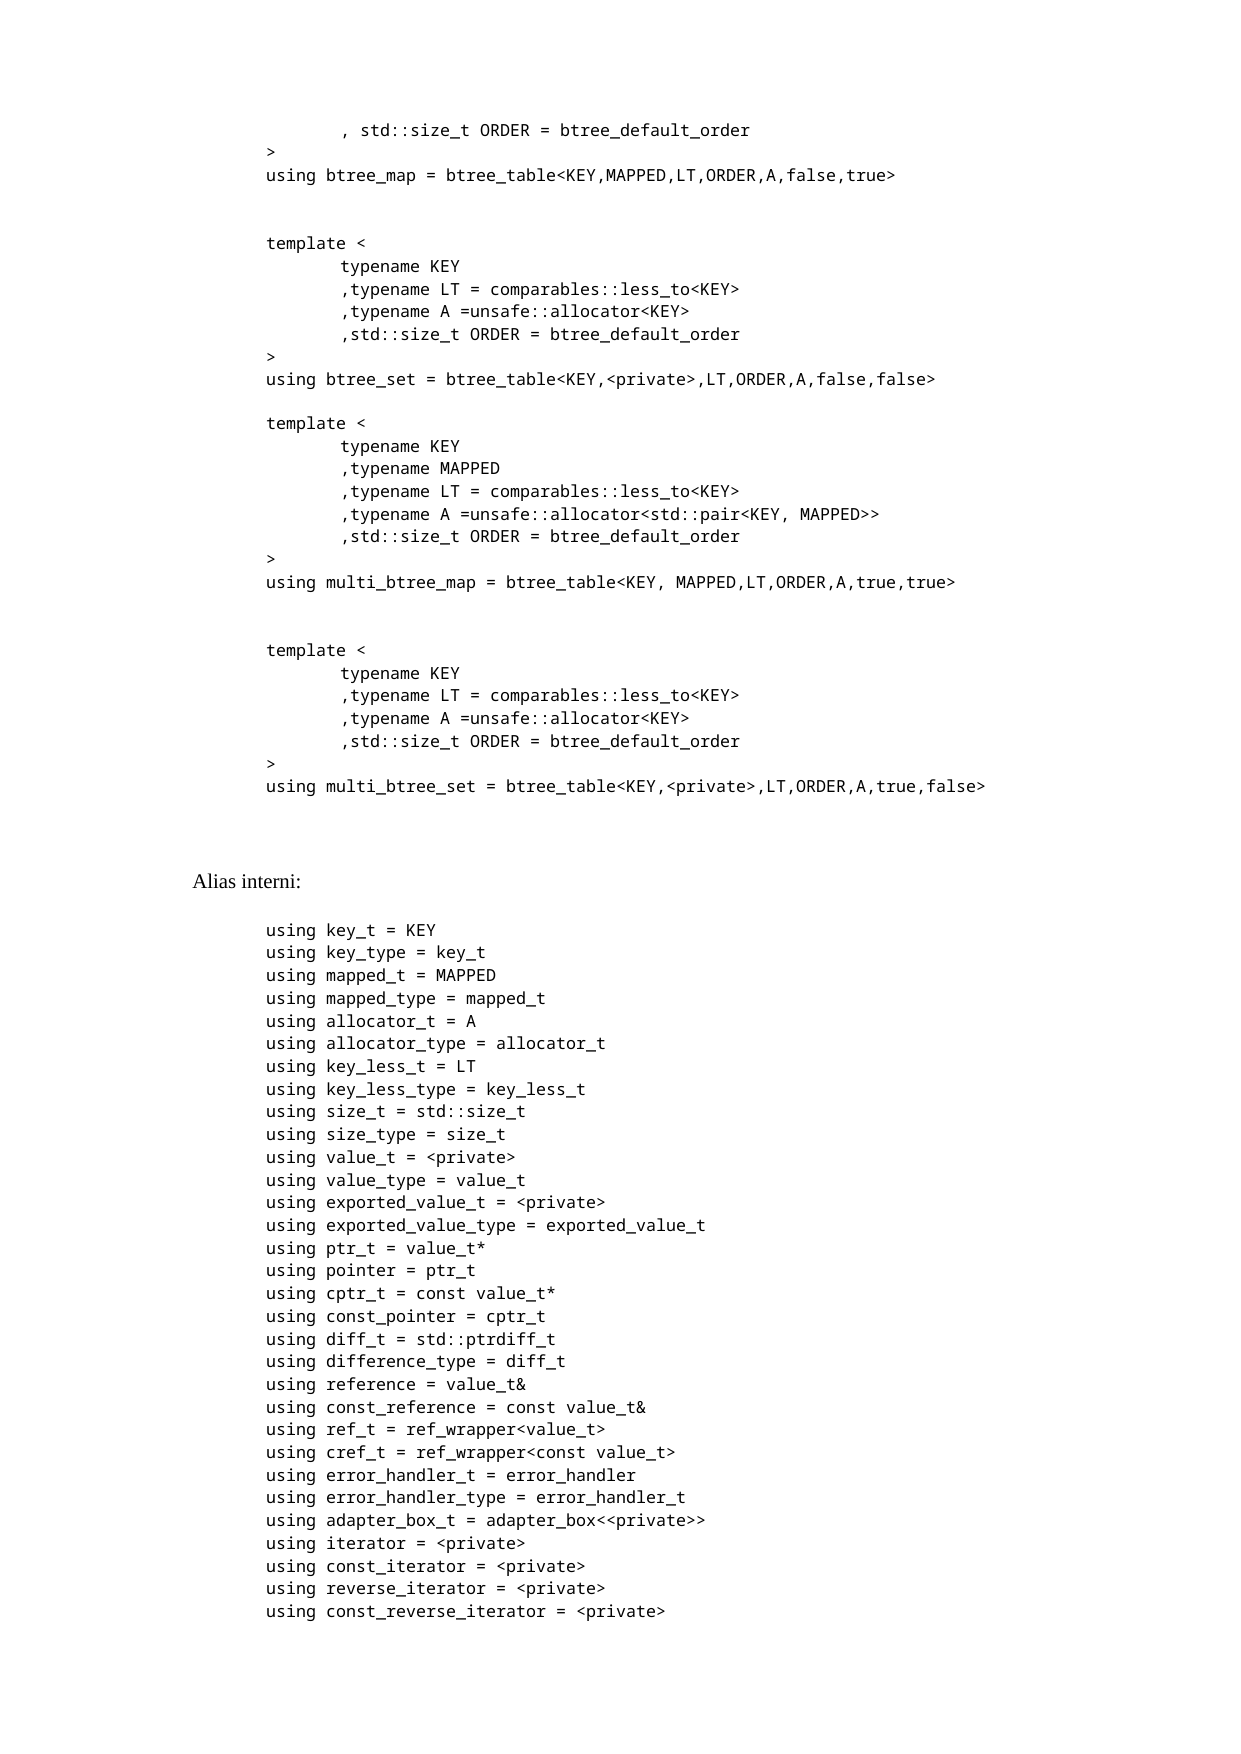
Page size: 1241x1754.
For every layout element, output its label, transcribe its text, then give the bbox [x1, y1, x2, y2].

text using error_handler_t = error_handler [118, 1463, 1122, 1486]
text > [118, 548, 1122, 570]
text using mapped_type = mapped_t [118, 987, 1122, 1009]
text using allocator_type = allocator_t [118, 1032, 1122, 1055]
text using multi_btree_map = btree_table<KEY, MAPPED,LT,ORDER,A,true,true> [118, 570, 1122, 593]
text using value_t = <private> [118, 1146, 1122, 1168]
text using exported_value_t = <private> [118, 1191, 1122, 1214]
text typename KEY [118, 661, 1122, 684]
text using ptr_t = value_t* [118, 1236, 1122, 1259]
text using cptr_t = const value_t* [118, 1282, 1122, 1304]
text using key_less_type = key_less_t [118, 1077, 1122, 1100]
text ,typename LT = comparables::less_to<KEY> [118, 277, 1122, 300]
text using const_pointer = cptr_t [118, 1304, 1122, 1327]
text using const_reference = const value_t& [118, 1395, 1122, 1418]
text using key_t = KEY [118, 918, 1122, 941]
text > [118, 752, 1122, 775]
text using size_t = std::size_t [118, 1100, 1122, 1123]
text using size_type = size_t [118, 1123, 1122, 1146]
text using btree_map = btree_table<KEY,MAPPED,LT,ORDER,A,false,true> [118, 163, 1122, 186]
text using value_type = value_t [118, 1168, 1122, 1191]
text Alias interni: [118, 866, 1122, 894]
text ,typename LT = comparables::less_to<KEY> [118, 684, 1122, 707]
text ,std::size_t ORDER = btree_default_order [118, 525, 1122, 548]
text using const_reverse_iterator = <private> [118, 1600, 1122, 1622]
text ,typename A =unsafe::allocator<KEY> [118, 300, 1122, 322]
text template < [118, 638, 1122, 661]
text using btree_set = btree_table<KEY,<private>,LT,ORDER,A,false,false> [118, 368, 1122, 391]
text using mapped_t = MAPPED [118, 964, 1122, 987]
text using adapter_box_t = adapter_box<<private>> [118, 1509, 1122, 1532]
text ,typename LT = comparables::less_to<KEY> [118, 479, 1122, 502]
text template < [118, 232, 1122, 254]
text using key_type = key_t [118, 941, 1122, 964]
text template < [118, 410, 1122, 434]
text ,typename A =unsafe::allocator<std::pair<KEY, MAPPED>> [118, 502, 1122, 525]
text using difference_type = diff_t [118, 1350, 1122, 1373]
text using const_iterator = <private> [118, 1554, 1122, 1577]
text ,typename MAPPED [118, 457, 1122, 479]
text typename KEY [118, 254, 1122, 277]
text using error_handler_type = error_handler_t [118, 1486, 1122, 1509]
text using exported_value_type = exported_value_t [118, 1214, 1122, 1236]
text using allocator_t = A [118, 1009, 1122, 1032]
text , std::size_t ORDER = btree_default_order [118, 118, 1122, 141]
text using iterator = <private> [118, 1532, 1122, 1554]
text using key_less_t = LT [118, 1055, 1122, 1077]
text using multi_btree_set = btree_table<KEY,<private>,LT,ORDER,A,true,false> [118, 775, 1122, 797]
text using ref_t = ref_wrapper<value_t> [118, 1418, 1122, 1441]
text > [118, 141, 1122, 163]
text using diff_t = std::ptrdiff_t [118, 1327, 1122, 1350]
text using pointer = ptr_t [118, 1259, 1122, 1282]
text typename KEY [118, 434, 1122, 457]
text ,std::size_t ORDER = btree_default_order [118, 729, 1122, 752]
text ,std::size_t ORDER = btree_default_order [118, 322, 1122, 345]
text ,typename A =unsafe::allocator<KEY> [118, 707, 1122, 729]
text > [118, 345, 1122, 368]
text using reference = value_t& [118, 1373, 1122, 1395]
text using reverse_iterator = <private> [118, 1577, 1122, 1600]
text using cref_t = ref_wrapper<const value_t> [118, 1441, 1122, 1463]
